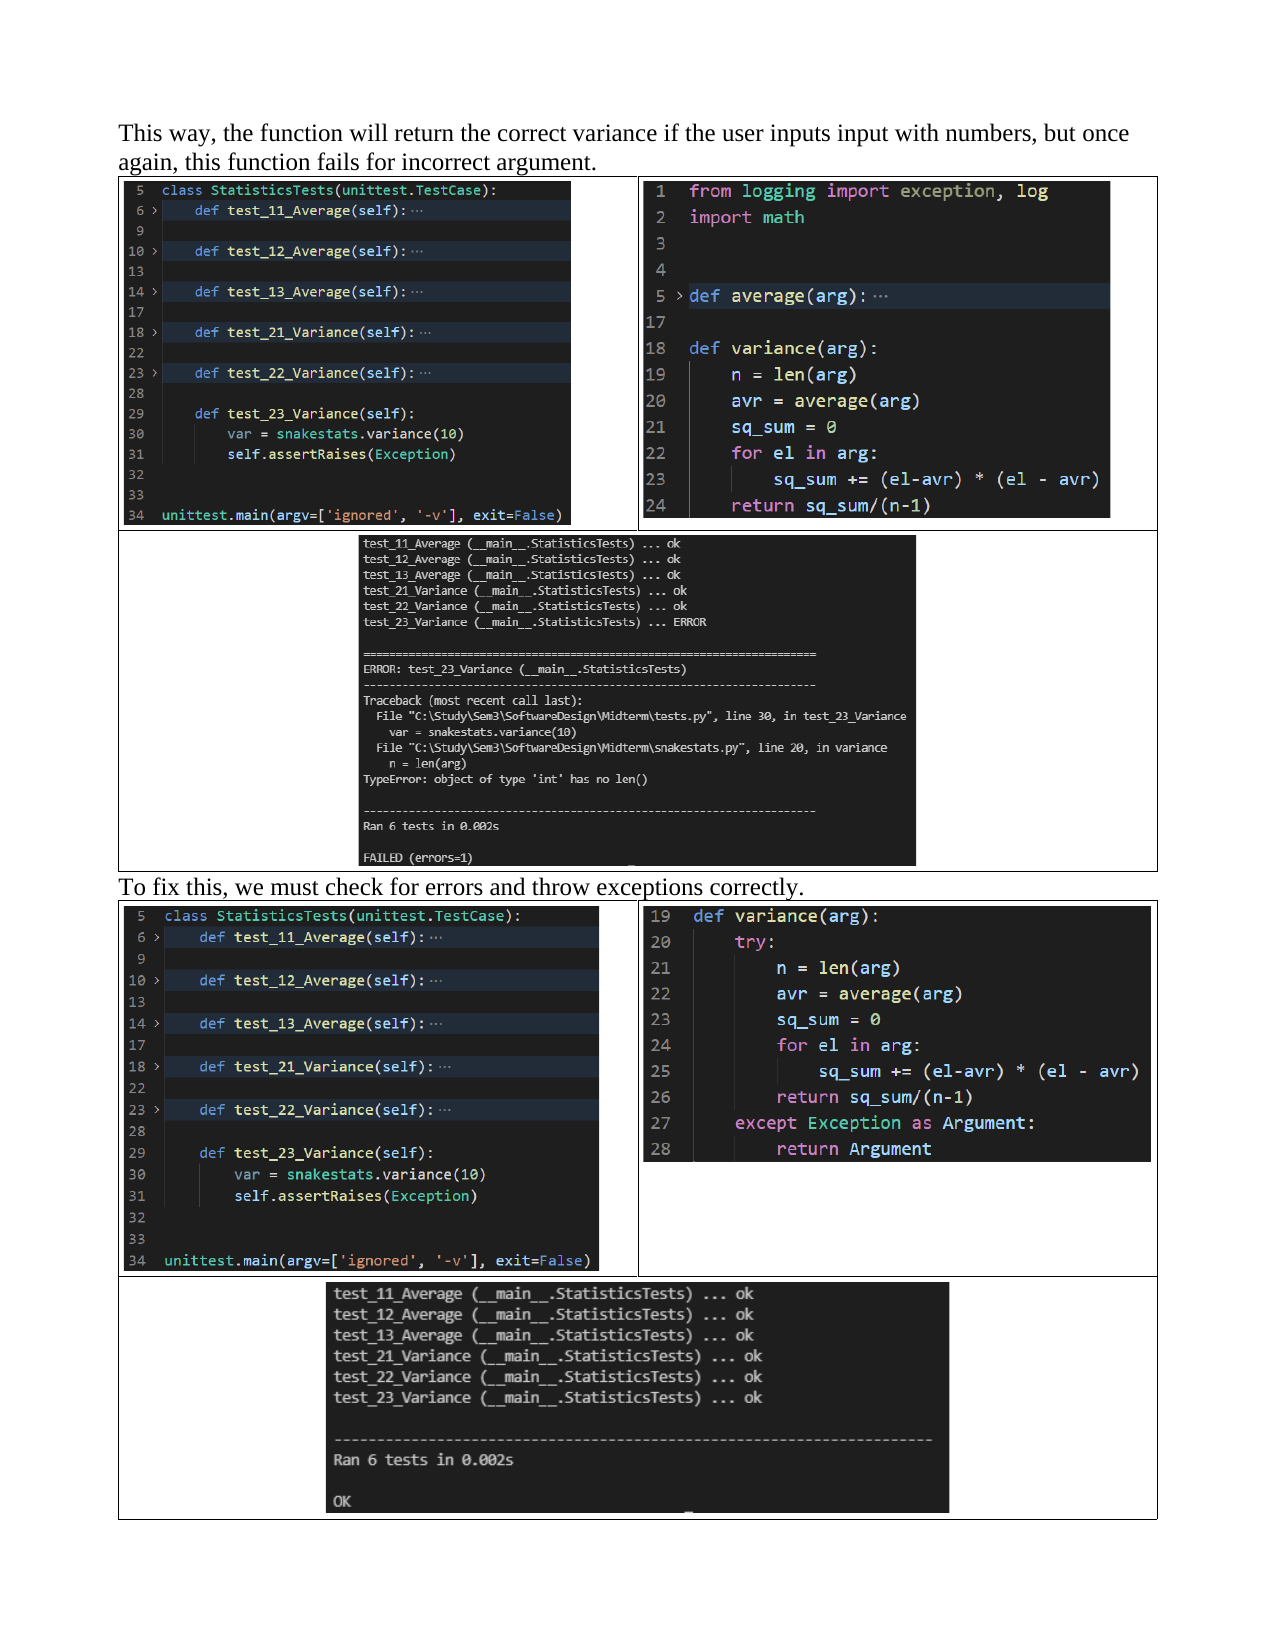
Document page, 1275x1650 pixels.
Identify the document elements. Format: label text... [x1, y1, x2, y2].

table_header [119, 177, 637, 530]
picture [643, 181, 1111, 518]
table_cell [119, 1277, 1157, 1519]
picture [358, 535, 917, 866]
table_cell [119, 531, 1157, 871]
picture [643, 906, 1151, 1162]
table_header [119, 901, 637, 1276]
picture [123, 181, 571, 525]
text To fix this, we must check for errors and throw exceptions correctly. [118, 872, 1157, 900]
picture [325, 1282, 950, 1513]
table_header [639, 901, 1157, 1276]
table_header [639, 177, 1157, 530]
picture [123, 906, 600, 1271]
text This way, the function will return the correct variance if the user inputs input with numbers, but once again, this function fails for incorrect argument. [118, 118, 1157, 176]
